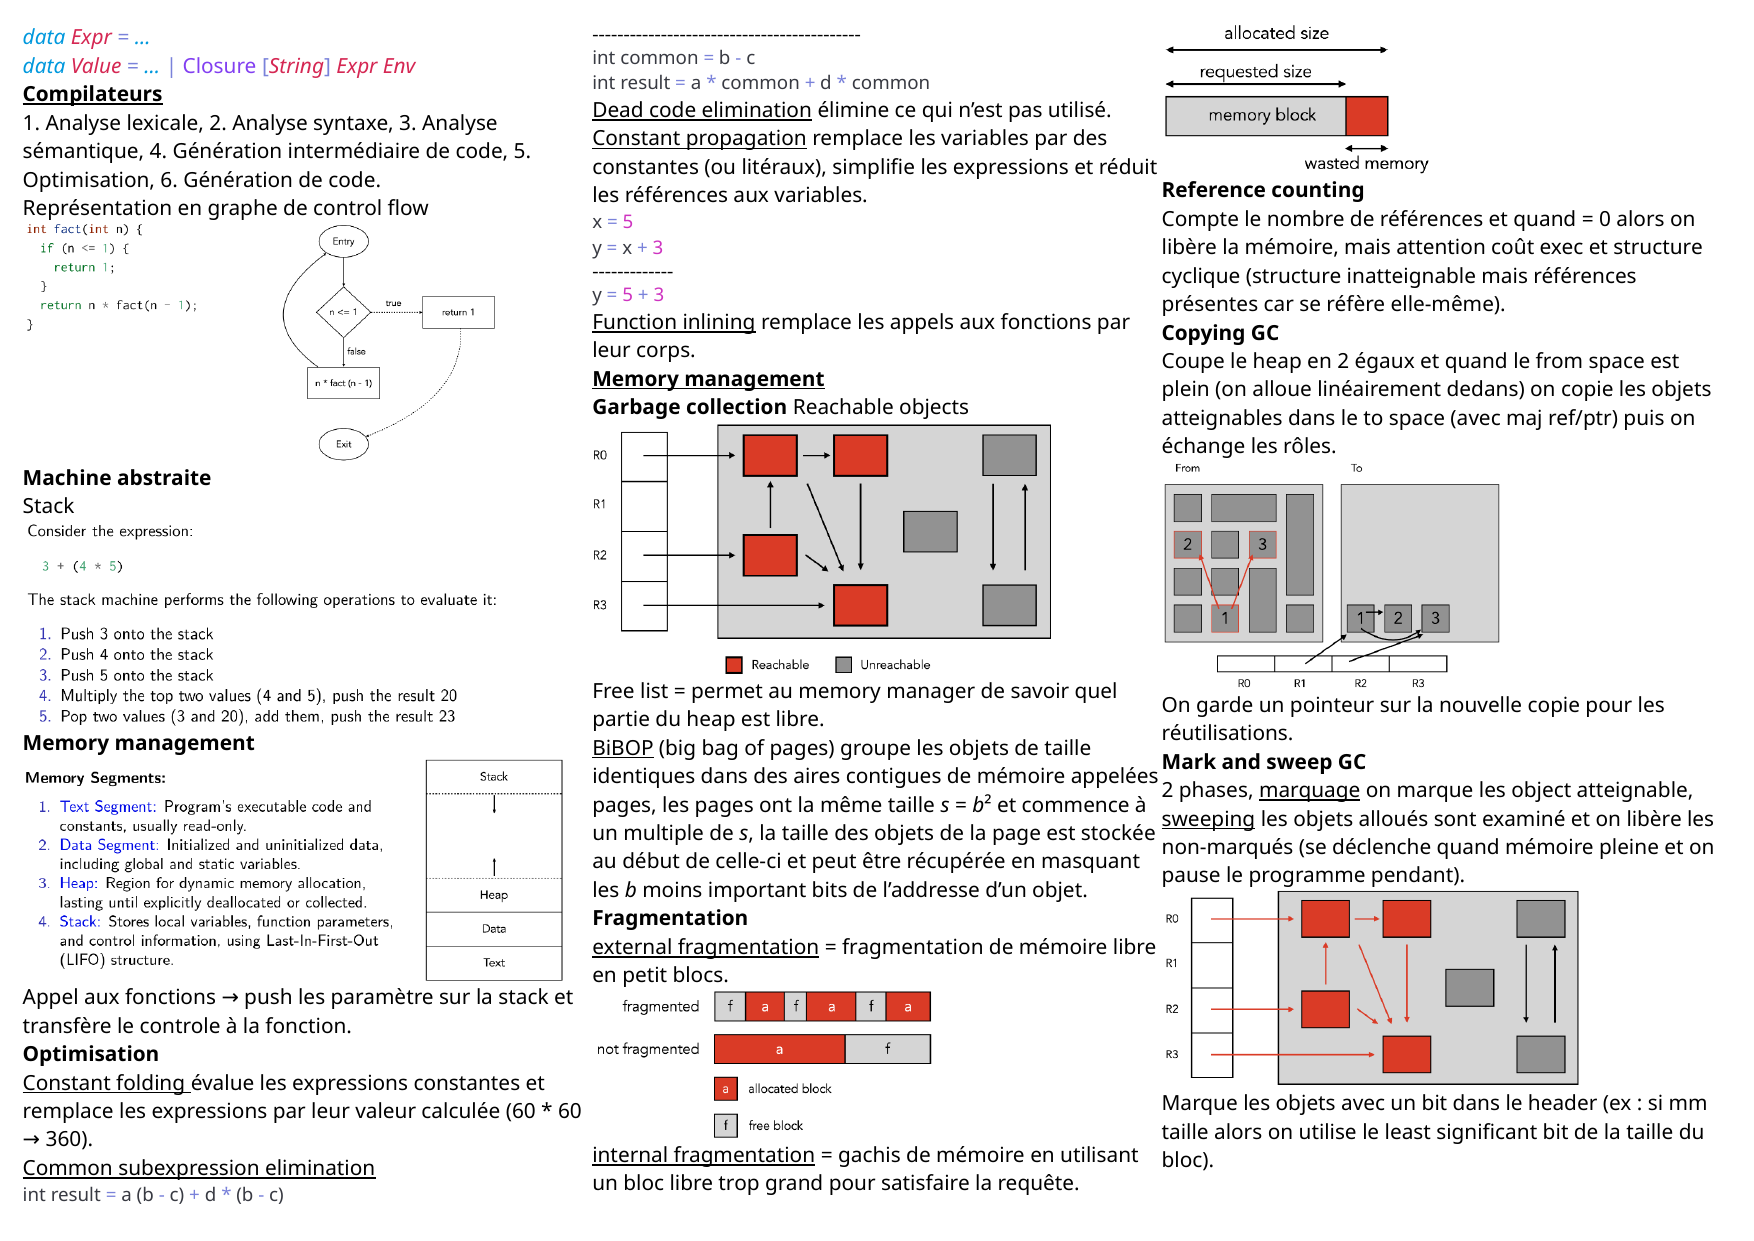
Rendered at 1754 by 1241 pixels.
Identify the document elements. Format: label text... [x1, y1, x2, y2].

picture [22, 221, 498, 463]
text 1. Analyse lexicale, 2. Analyse syntaxe, 3. Analyse sémantique, 4. Génération intermédiaire de code, 5. Optimisation, 6. Génération de code. [22, 108, 592, 193]
text internal fragmentation = gachis de mémoire en utilisant un bloc libre trop grand pour satisfaire la requête. [592, 1140, 1161, 1197]
text Marque les objets avec un bit dans le header (ex : si mm taille alors on utilise le least significant bit de la taille du bloc). [1161, 1088, 1731, 1174]
text Garbage collection Reachable objects [592, 392, 1161, 421]
text Compte le nombre de références et quand = 0 alors on libère la mémoire, mais attention coût exec et structure cyclique (structure inatteignable mais références présentes car se réfère elle-même). [1161, 204, 1731, 318]
text x = 5 [592, 209, 1161, 234]
text Function inlining remplace les appels aux fonctions par leur corps. [592, 307, 1161, 364]
text Memory management [22, 728, 592, 756]
text Appel aux fonctions → push les paramètre sur la stack et transfère le controle à la fonction. [22, 982, 592, 1039]
picture [592, 988, 936, 1141]
text int result = a * common + d * common [592, 69, 1161, 95]
text data Expr = ... [22, 22, 592, 51]
text Compilateurs [22, 79, 592, 108]
text y = x + 3 [592, 234, 1161, 260]
text int result = a (b - c) + d * (b - c) [22, 1181, 592, 1207]
text Reference counting [1161, 176, 1731, 204]
text Memory management [592, 364, 1161, 392]
picture [1161, 889, 1580, 1089]
text external fragmentation = fragmentation de mémoire libre en petit blocs. [592, 932, 1161, 989]
text Constant propagation remplace les variables par des constantes (ou litéraux), simplifie les expressions et réduit les références aux variables. [592, 123, 1161, 209]
picture [1161, 22, 1431, 176]
text Mark and sweep GC [1161, 747, 1731, 775]
text BiBOP (big bag of pages) groupe les objets de taille identiques dans des aires contigues de mémoire appelées pages, les pages ont la même taille s = b² et commence à un multiple de s, la taille des objets de la page est stockée au début de celle-ci et peut être récupérée en masquant les b moins important bits de l’addresse d’un objet. [592, 733, 1161, 903]
text Machine abstraite [22, 463, 592, 491]
text Copying GC [1161, 318, 1731, 346]
text y = 5 + 3 [592, 281, 1161, 307]
picture [592, 420, 1055, 676]
text Dead code elimination élimine ce qui n’est pas utilisé. [592, 95, 1161, 123]
text Free list = permet au memory manager de savoir quel partie du heap est libre. [592, 676, 1161, 733]
text int common = b - c [592, 44, 1161, 69]
text Fragmentation [592, 903, 1161, 932]
text Stack [22, 491, 592, 519]
text Coupe le heap en 2 égaux et quand le from space est plein (on alloue linéairement dedans) on copie les objets atteignables dans le to space (avec maj ref/ptr) puis on échange les rôles. [1161, 346, 1731, 460]
picture [1161, 460, 1502, 690]
text Représentation en graphe de control flow [22, 193, 592, 222]
text data Value = ... | Closure [String] Expr Env [22, 51, 592, 79]
text Constant folding évalue les expressions constantes et remplace les expressions par leur valeur calculée (60 * 60 → 360). [22, 1068, 592, 1153]
text On garde un pointeur sur la nouvelle copie pour les réutilisations. [1161, 690, 1731, 747]
text ------------- [592, 260, 1161, 281]
picture [22, 756, 566, 983]
text ------------------------------------------- [592, 22, 1161, 44]
picture [22, 519, 500, 728]
text Optimisation [22, 1039, 592, 1068]
text Common subexpression elimination [22, 1153, 592, 1181]
text 2 phases, marquage on marque les object atteignable, sweeping les objets alloués sont examiné et on libère les non-marqués (se déclenche quand mémoire pleine et on pause le programme pendant). [1161, 775, 1731, 889]
